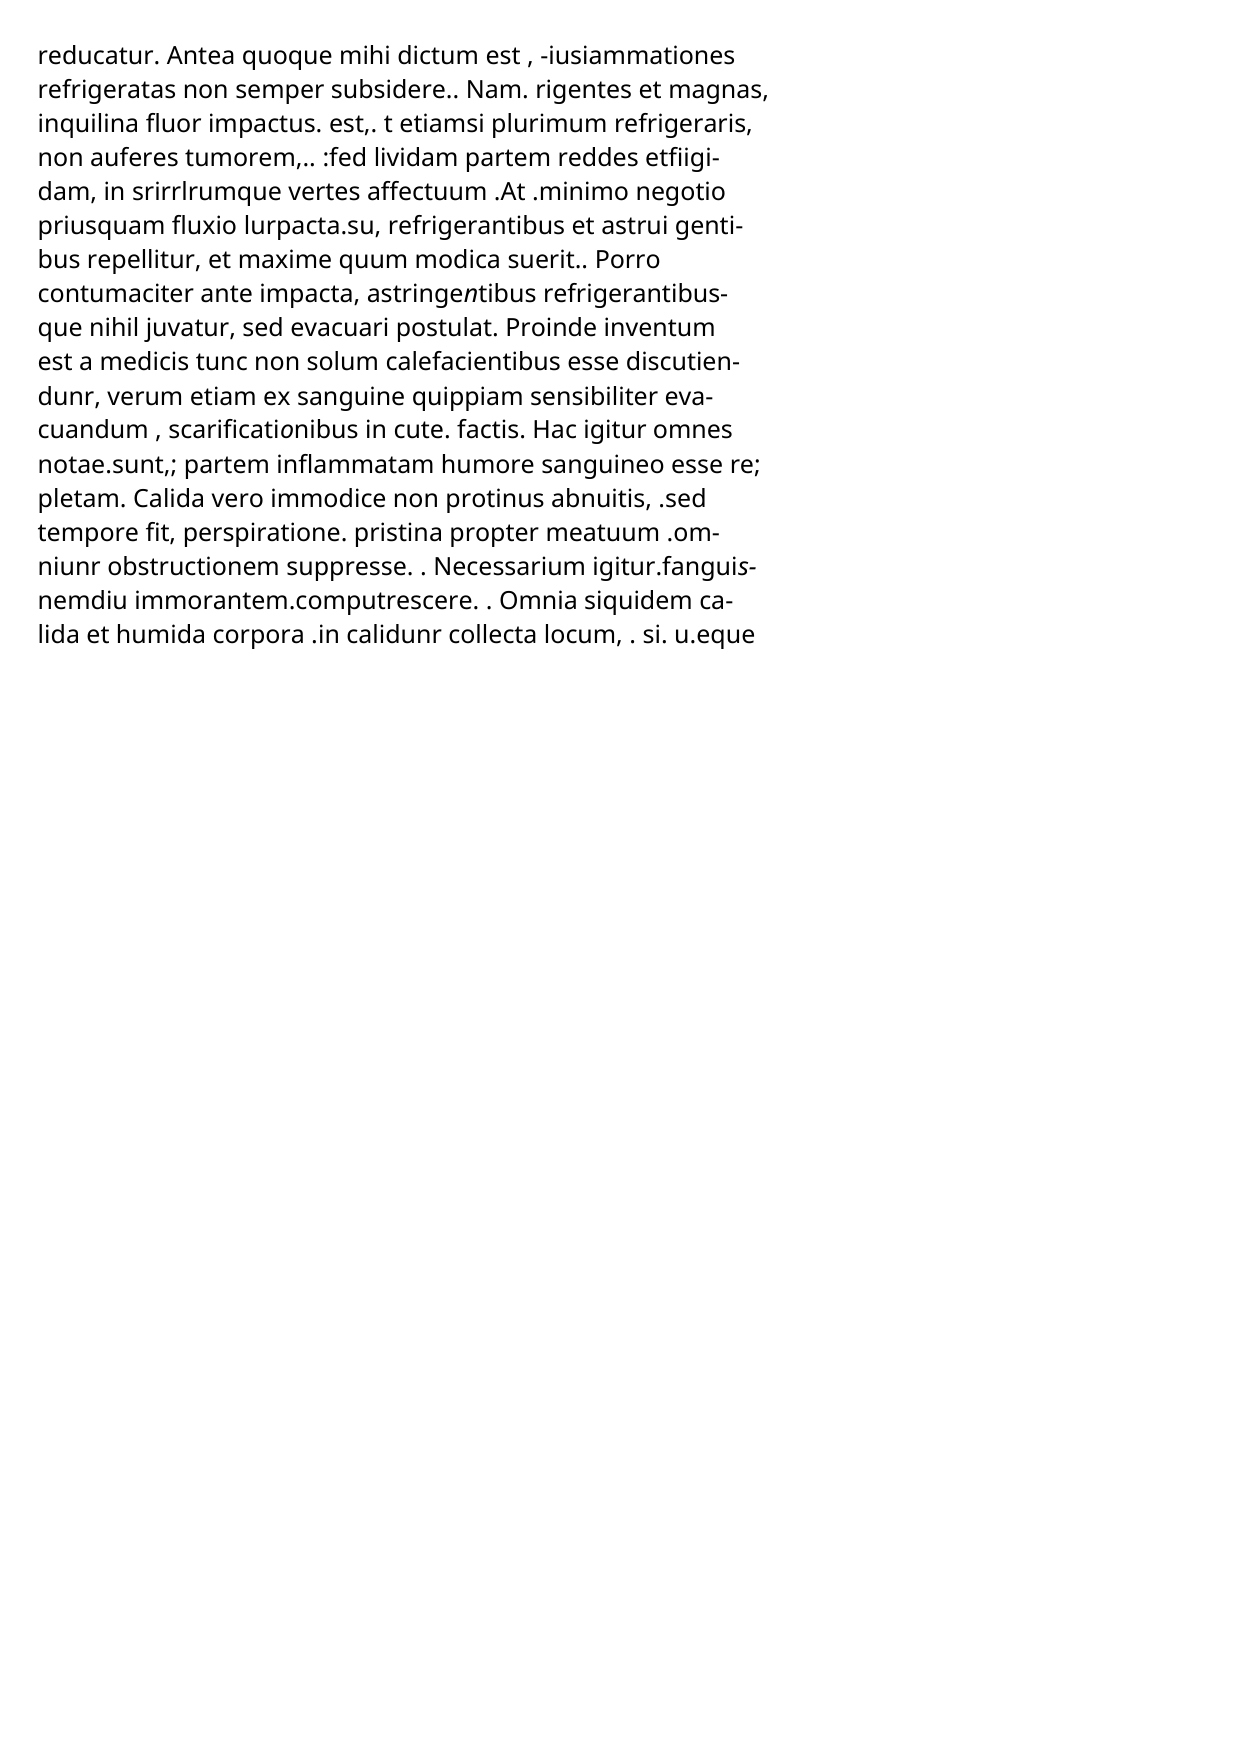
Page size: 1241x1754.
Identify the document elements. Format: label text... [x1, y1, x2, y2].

text reducatur. Antea quoque mihi dictum est , -iusiammationes refrigeratas non semper subsidere.. Nam. rigentes et magnas, inquilina fluor impactus. est,. t etiamsi plurimum refrigeraris, non auferes tumorem,.. :fed lividam partem reddes etfiigi- dam, in srirrlrumque vertes affectuum .At .minimo negotio priusquam fluxio lurpacta.su, refrigerantibus et astrui genti- bus repellitur, et maxime quum modica suerit.. Porro contumaciter ante impacta, astringentibus refrigerantibus- que nihil juvatur, sed evacuari postulat. Proinde inventum est a medicis tunc non solum calefacientibus esse discutien- dunr, verum etiam ex sanguine quippiam sensibiliter eva- cuandum , scarificationibus in cute. factis. Hac igitur omnes notae.sunt,; partem inflammatam humore sanguineo esse re; pletam. Calida vero immodice non protinus abnuitis, .sed tempore fit, perspiratione. pristina propter meatuum .om- niunr obstructionem suppresse. . Necessarium igitur.fanguis- nemdiu immorantem.computrescere. . Omnia siquidem ca- lida et humida corpora .in calidunr collecta locum, . si. u.eque [37, 37, 1203, 651]
